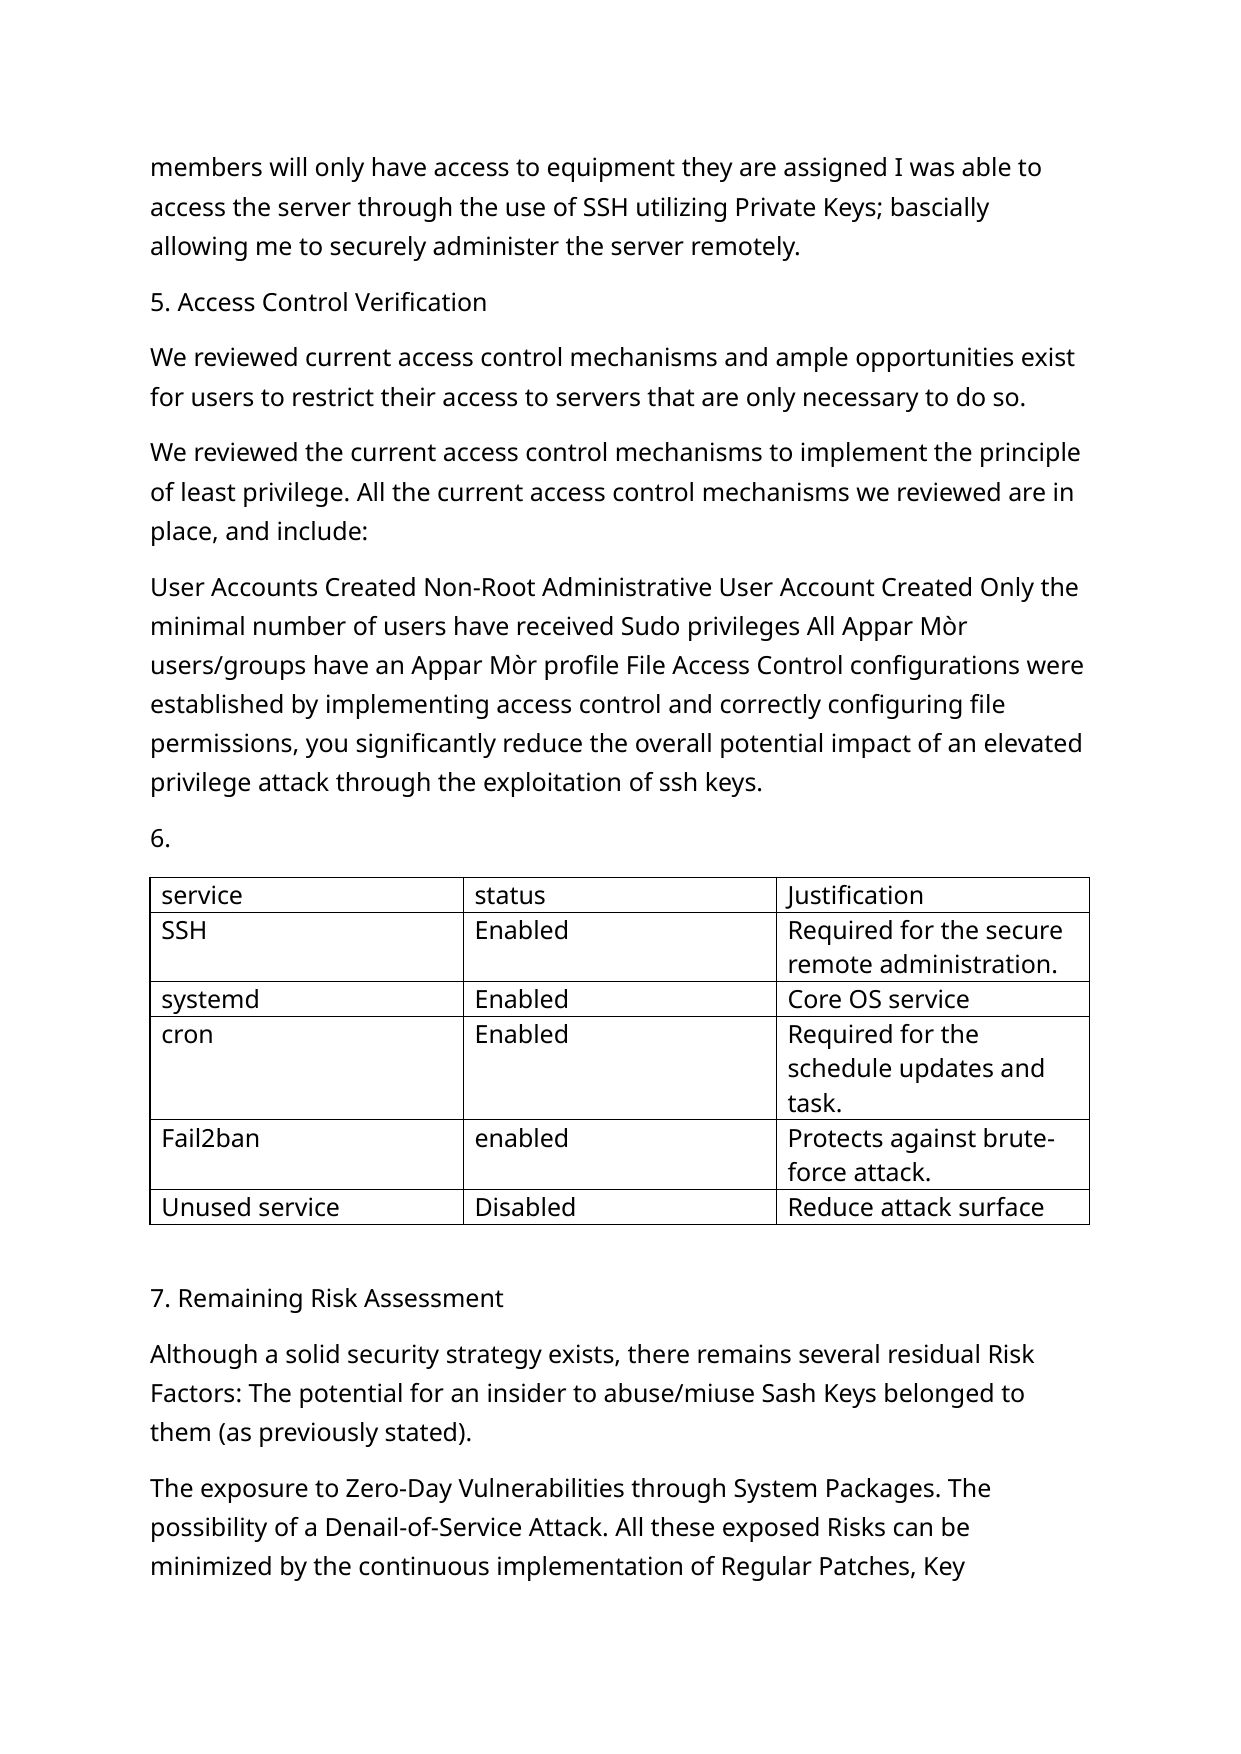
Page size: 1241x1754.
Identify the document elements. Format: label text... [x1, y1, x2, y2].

text We reviewed the current access control mechanisms to implement the principle of least privilege. All the current access control mechanisms we reviewed are in place, and include: [150, 435, 1090, 547]
text We reviewed current access control mechanisms and ample opportunities exist for users to restrict their access to servers that are only necessary to do so. [150, 340, 1090, 413]
text Although a solid security strategy exists, there remains several residual Risk Factors: The potential for an insider to abuse/miuse Sash Keys belonged to them (as previously stated). [150, 1336, 1090, 1449]
table_cell Core OS service [777, 982, 1089, 1016]
text User Accounts Created Non-Root Administrative User Account Created Only the minimal number of users have received Sudo privileges All Appar Mòr users/groups have an Appar Mòr profile File Access Control configurations were established by implementing access control and correctly configuring file permissions, you significantly reduce the overall potential impact of an elevated privilege attack through the exploitation of ssh keys. [150, 569, 1090, 799]
table_cell Fail2ban [151, 1120, 463, 1188]
table_cell enabled [464, 1120, 776, 1188]
table_header service [151, 878, 463, 912]
table_cell Required for the secure remote administration. [777, 913, 1089, 981]
table_cell Unused service [151, 1190, 463, 1223]
table_header status [464, 878, 776, 912]
table_cell Protects against brute-force attack. [777, 1120, 1089, 1188]
table_cell Reduce attack surface [777, 1190, 1089, 1223]
table_cell cron [151, 1017, 463, 1119]
table_cell Required for the schedule updates and task. [777, 1017, 1089, 1119]
text members will only have access to equipment they are assigned I was able to access the server through the use of SSH utilizing Private Keys; bascially allowing me to securely administer the server remotely. [150, 150, 1090, 262]
text The exposure to Zero-Day Vulnerabilities through System Packages. The possibility of a Denail-of-Service Attack. All these exposed Risks can be minimized by the continuous implementation of Regular Patches, Key [150, 1470, 1090, 1583]
table_cell SSH [151, 913, 463, 981]
table_cell Enabled [464, 1017, 776, 1119]
table_cell Enabled [464, 913, 776, 981]
text 7. Remaining Risk Assessment [150, 1280, 1090, 1314]
table_cell Disabled [464, 1190, 776, 1223]
text 5. Access Control Verification [150, 284, 1090, 318]
table_cell Enabled [464, 982, 776, 1016]
text 6. [150, 821, 1090, 855]
table_cell systemd [151, 982, 463, 1016]
table_header Justification [777, 878, 1089, 912]
